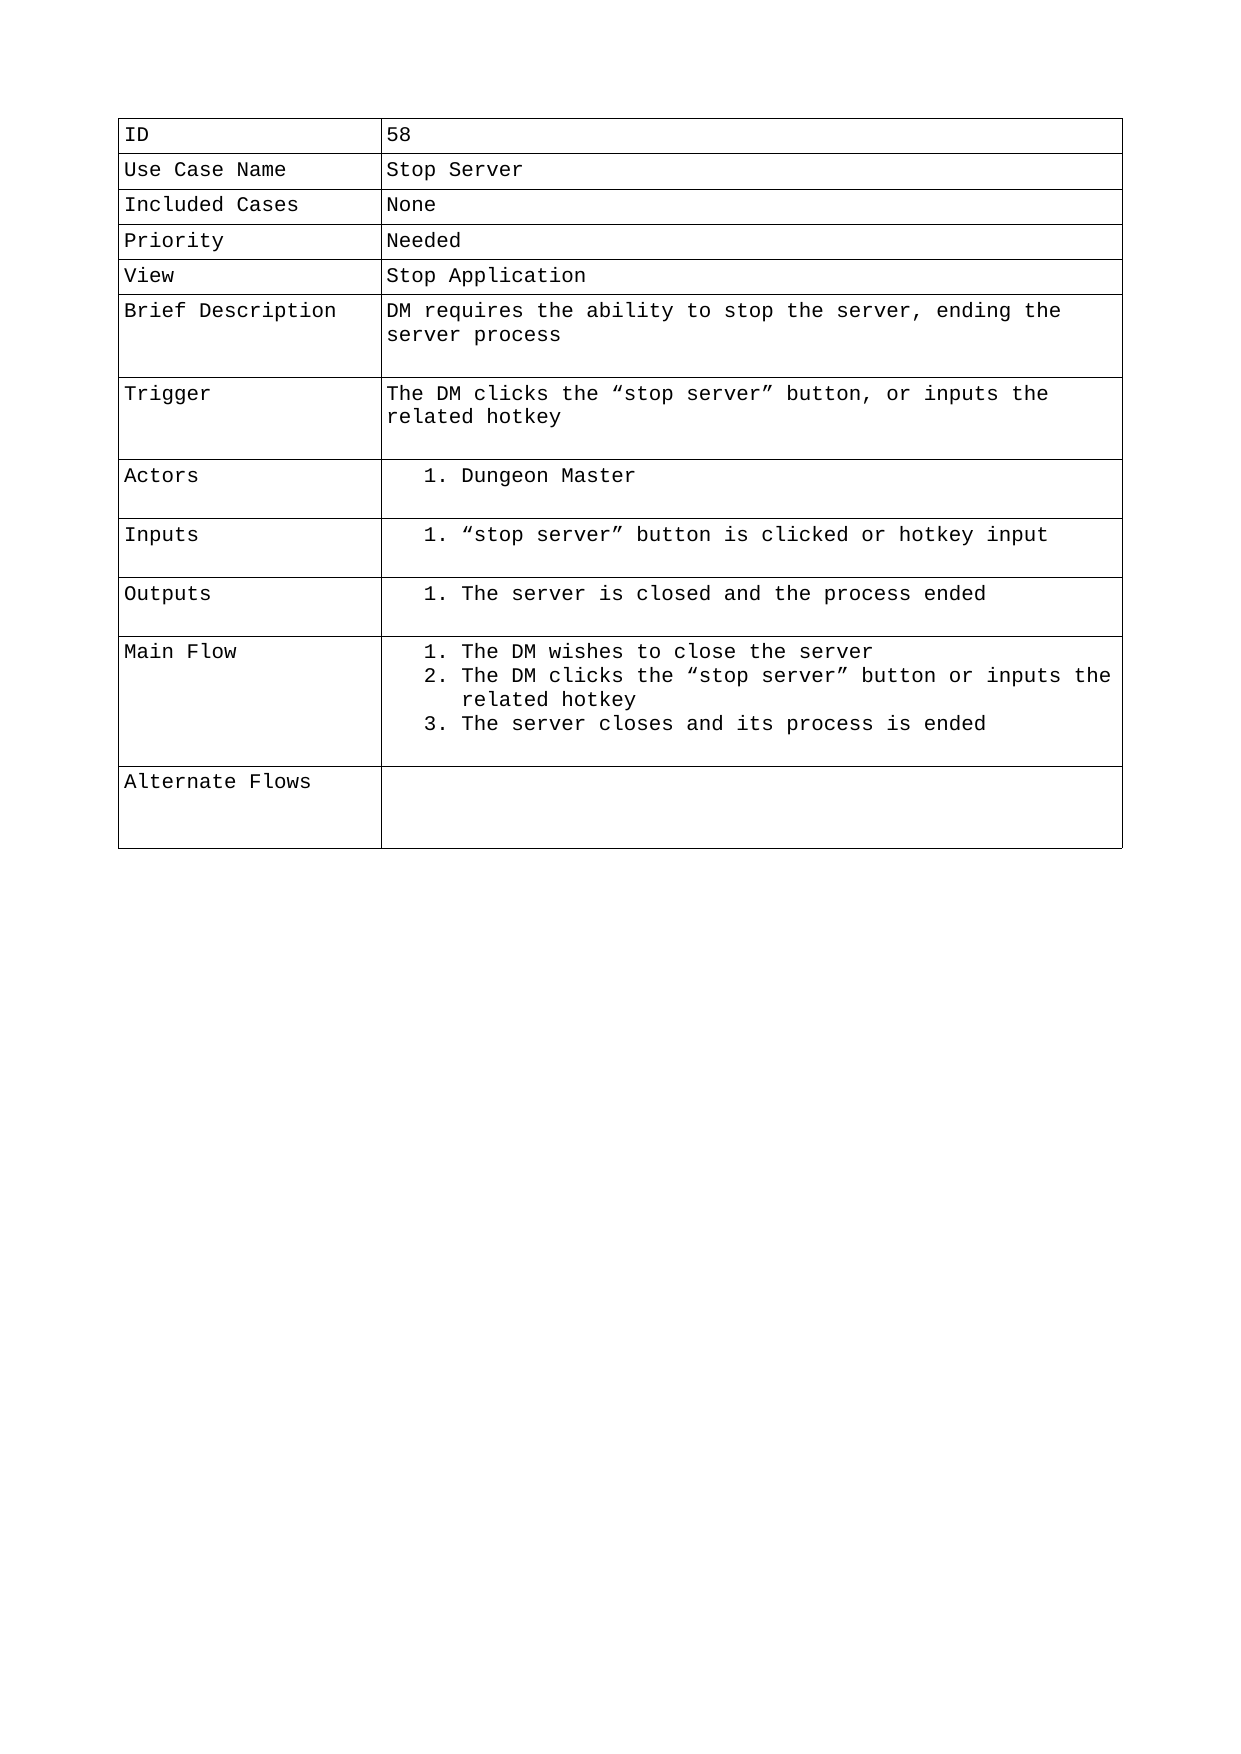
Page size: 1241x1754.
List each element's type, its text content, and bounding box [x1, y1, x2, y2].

table_cell The server is closed and the process ended [382, 578, 1122, 636]
table_cell Brief Description [119, 295, 381, 377]
table_cell Outputs [119, 578, 381, 636]
table_cell Stop Server [382, 154, 1122, 188]
table_cell Trigger [119, 378, 381, 459]
table_cell The DM wishes to close the server The DM clicks the “stop server” button or inputs the related hotkey The server closes and its process is ended [382, 637, 1122, 766]
table_cell Priority [119, 225, 381, 259]
table_cell Actors [119, 460, 381, 518]
table_cell None [382, 190, 1122, 224]
table_cell Main Flow [119, 637, 381, 766]
table_cell Included Cases [119, 190, 381, 224]
table_cell The DM clicks the “stop server” button, or inputs the related hotkey [382, 378, 1122, 459]
table_cell [382, 767, 1122, 848]
table_header ID [119, 119, 381, 153]
table_cell View [119, 260, 381, 294]
table_header 58 [382, 119, 1122, 153]
table_cell Inputs [119, 519, 381, 577]
table_cell Needed [382, 225, 1122, 259]
table_cell Alternate Flows [119, 767, 381, 848]
table_cell DM requires the ability to stop the server, ending the server process [382, 295, 1122, 377]
table_cell “stop server” button is clicked or hotkey input [382, 519, 1122, 577]
table_cell 1. Dungeon Master [382, 460, 1122, 518]
table_cell Use Case Name [119, 154, 381, 188]
table_cell Stop Application [382, 260, 1122, 294]
